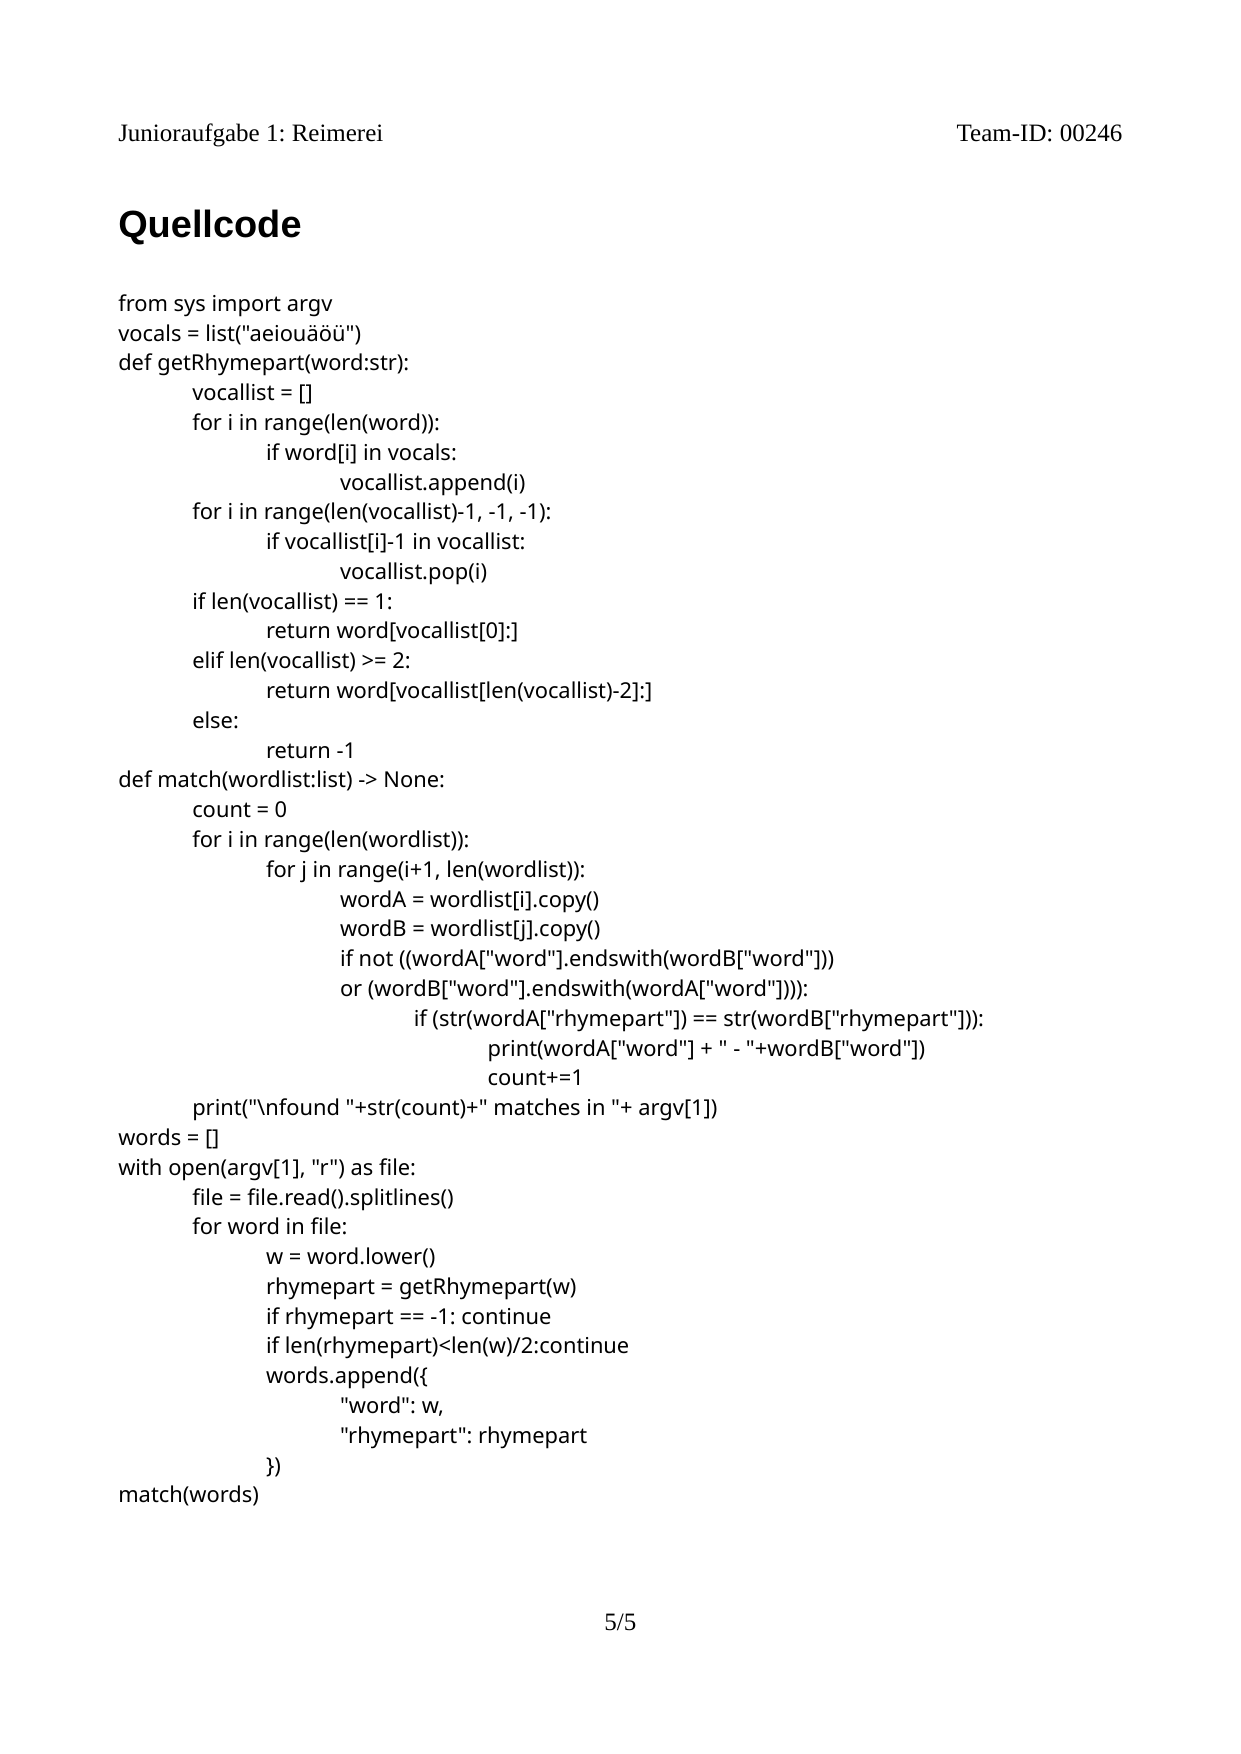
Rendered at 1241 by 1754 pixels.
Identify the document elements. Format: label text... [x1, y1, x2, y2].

text elif len(vocallist) >= 2: [118, 645, 1122, 675]
text def getRhymepart(word:str): [118, 347, 1122, 377]
text def match(wordlist:list) -> None: [118, 764, 1122, 794]
subtitle Quellcode [118, 202, 1122, 246]
text rhymepart = getRhymepart(w) [118, 1271, 1122, 1301]
text if rhymepart == -1: continue [118, 1301, 1122, 1331]
text vocallist.pop(i) [118, 556, 1122, 586]
text "word": w, [118, 1390, 1122, 1420]
text words.append({ [118, 1360, 1122, 1390]
text if (str(wordA["rhymepart"]) == str(wordB["rhymepart"])): [118, 1003, 1122, 1033]
text if vocallist[i]-1 in vocallist: [118, 526, 1122, 556]
text for i in range(len(vocallist)-1, -1, -1): [118, 496, 1122, 526]
text return word[vocallist[len(vocallist)-2]:] [118, 675, 1122, 705]
text return word[vocallist[0]:] [118, 616, 1122, 645]
text if not ((wordA["word"].endswith(wordB["word"])) [118, 943, 1122, 973]
text words = [] [118, 1122, 1122, 1152]
text for j in range(i+1, len(wordlist)): [118, 854, 1122, 884]
text file = file.read().splitlines() [118, 1182, 1122, 1211]
text with open(argv[1], "r") as file: [118, 1152, 1122, 1182]
text return -1 [118, 735, 1122, 764]
text count = 0 [118, 794, 1122, 824]
text }) [118, 1450, 1122, 1479]
text w = word.lower() [118, 1241, 1122, 1271]
text or (wordB["word"].endswith(wordA["word"]))): [118, 973, 1122, 1003]
text vocals = list("aeiouäöü") [118, 318, 1122, 347]
text for i in range(len(wordlist)): [118, 824, 1122, 854]
text "rhymepart": rhymepart [118, 1420, 1122, 1450]
text for word in file: [118, 1211, 1122, 1241]
text else: [118, 705, 1122, 735]
text vocallist = [] [118, 377, 1122, 407]
text if len(rhymepart)<len(w)/2:continue [118, 1331, 1122, 1360]
text for i in range(len(word)): [118, 407, 1122, 437]
text print(wordA["word"] + " - "+wordB["word"]) [118, 1033, 1122, 1062]
text if word[i] in vocals: [118, 437, 1122, 467]
text wordA = wordlist[i].copy() [118, 884, 1122, 913]
text vocallist.append(i) [118, 467, 1122, 496]
text match(words) [118, 1479, 1122, 1509]
text count+=1 [118, 1062, 1122, 1092]
text if len(vocallist) == 1: [118, 586, 1122, 616]
text print("\nfound "+str(count)+" matches in "+ argv[1]) [118, 1092, 1122, 1122]
text wordB = wordlist[j].copy() [118, 913, 1122, 943]
text from sys import argv [118, 288, 1122, 318]
